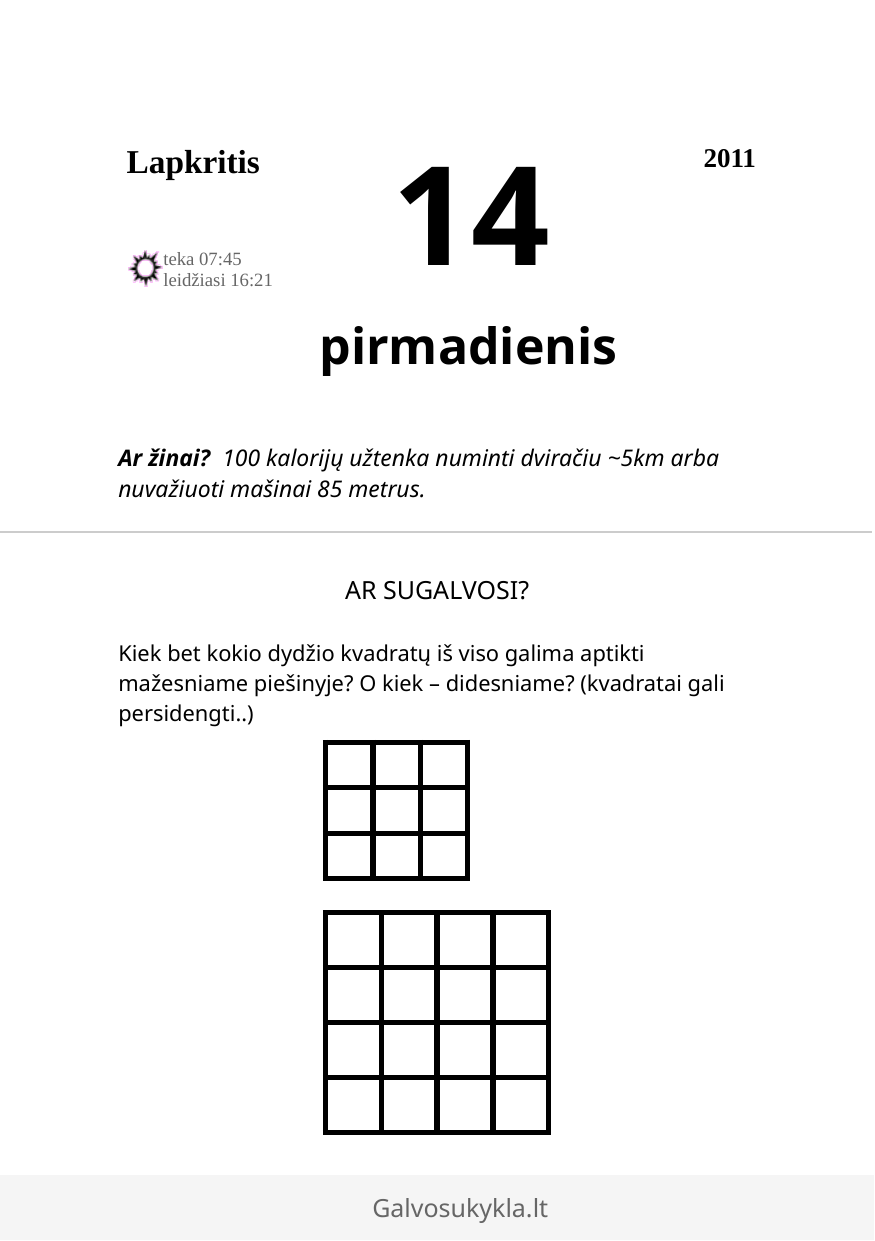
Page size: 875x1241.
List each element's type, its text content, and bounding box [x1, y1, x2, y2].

table_header 14 pirmadienis [299, 118, 638, 379]
table_cell [496, 970, 546, 1020]
text Kiek bet kokio dydžio kvadratų iš viso galima aptikti mažesniame piešinyje? O kiek – didesniame? (kvadratai gali persidengti..) [118, 638, 756, 727]
table_cell [384, 1025, 434, 1075]
table_cell [376, 790, 418, 831]
table_cell [376, 836, 418, 876]
table_cell [328, 970, 379, 1020]
picture [127, 250, 164, 288]
table_header [496, 915, 546, 965]
table_header 2011 [638, 118, 756, 379]
table_cell [440, 1080, 490, 1130]
table_cell [328, 1080, 379, 1130]
text Ar žinai? 100 kalorijų užtenka numinti dviračiu ~5km arba nuvažiuoti mašinai 85 metrus. [118, 442, 756, 504]
text AR SUGALVOSI? [118, 573, 756, 607]
table_header Lapkritis teka 07:45 leidžiasi 16:21 [118, 118, 298, 287]
table_cell [328, 1025, 379, 1075]
table_cell [496, 1080, 546, 1130]
table_cell [384, 970, 434, 1020]
table_header [328, 745, 370, 785]
table_header [423, 745, 465, 785]
table_cell [328, 790, 370, 831]
table_cell [496, 1025, 546, 1075]
table_header [118, 288, 298, 379]
table_cell [423, 836, 465, 876]
table_cell [423, 790, 465, 831]
table_header [376, 745, 418, 785]
table_cell [440, 1025, 490, 1075]
table_cell [328, 836, 370, 876]
table_header [384, 915, 434, 965]
table_cell [440, 970, 490, 1020]
table_header [440, 915, 490, 965]
table_header [328, 915, 379, 965]
table_cell [384, 1080, 434, 1130]
